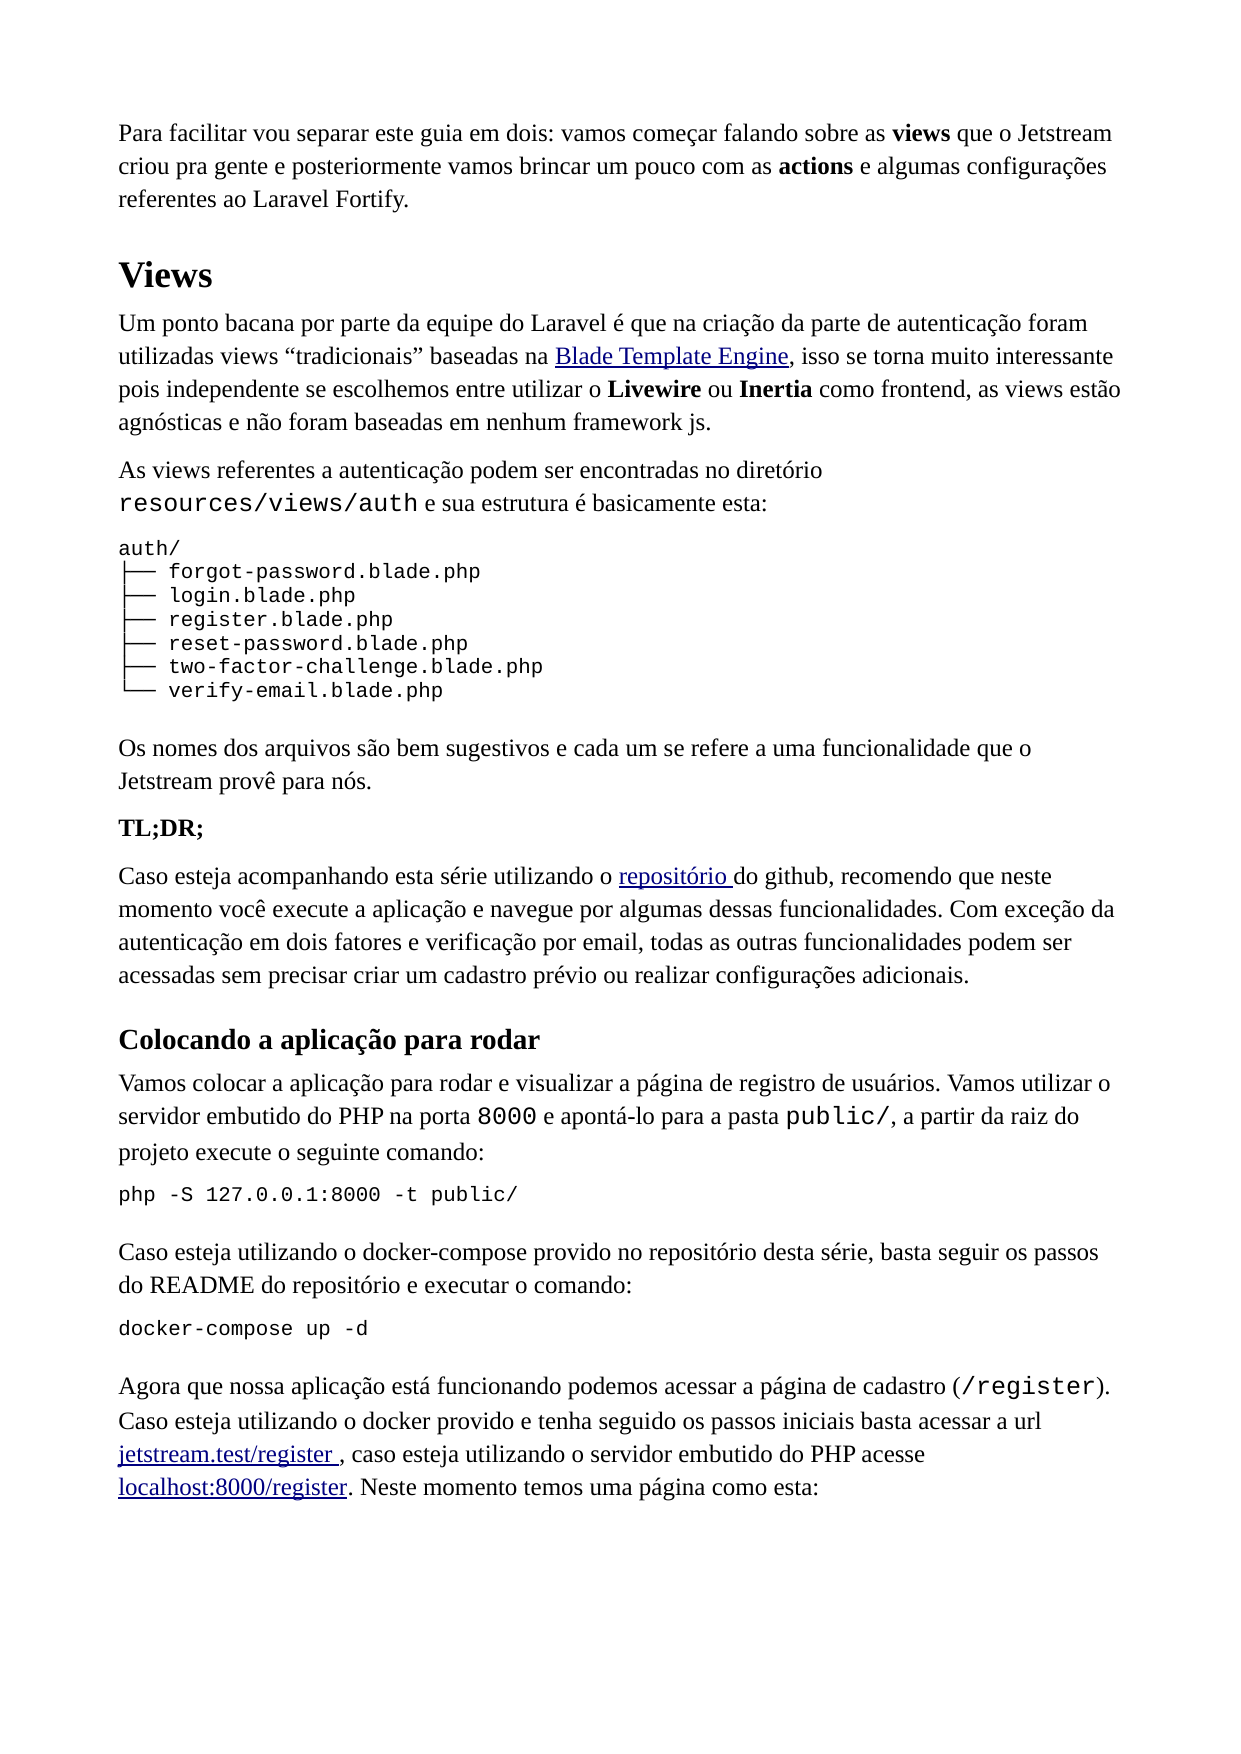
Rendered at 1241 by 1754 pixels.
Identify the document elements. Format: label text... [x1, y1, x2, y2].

text ├── login.blade.php [118, 585, 1122, 609]
text docker-compose up -d [118, 1318, 1122, 1342]
text ├── reset-password.blade.php [118, 632, 1122, 656]
text TL;DR; [118, 813, 1122, 842]
text ├── two-factor-challenge.blade.php [118, 656, 1122, 680]
text Para facilitar vou separar este guia em dois: vamos começar falando sobre as views que o Jetstream criou pra gente e posteriormente vamos brincar um pouco com as actions e algumas configurações referentes ao Laravel Fortify. [118, 118, 1122, 213]
text Um ponto bacana por parte da equipe do Laravel é que na criação da parte de autenticação foram utilizadas views “tradicionais” baseadas na Blade Template Engine, isso se torna muito interessante pois independente se escolhemos entre utilizar o Livewire ou Inertia como frontend, as views estão agnósticas e não foram baseadas em nenhum framework js. [118, 308, 1122, 436]
text Caso esteja acompanhando esta série utilizando o repositório do github, recomendo que neste momento você execute a aplicação e navegue por algumas dessas funcionalidades. Com exceção da autenticação em dois fatores e verificação por email, todas as outras funcionalidades podem ser acessadas sem precisar criar um cadastro prévio ou realizar configurações adicionais. [118, 861, 1122, 989]
subtitle Views [118, 253, 1122, 296]
text auth/ [118, 538, 1122, 562]
text php -S 127.0.0.1:8000 -t public/ [118, 1184, 1122, 1208]
text Agora que nossa aplicação está funcionando podemos acessar a página de cadastro (/register). Caso esteja utilizando o docker provido e tenha seguido os passos iniciais basta acessar a url jetstream.test/register , caso esteja utilizando o servidor embutido do PHP acesse localhost:8000/register. Neste momento temos uma página como esta: [118, 1371, 1122, 1501]
text ├── forgot-password.blade.php [118, 562, 1122, 585]
text └── verify-email.blade.php [118, 680, 1122, 703]
text Os nomes dos arquivos são bem sugestivos e cada um se refere a uma funcionalidade que o Jetstream provê para nós. [118, 733, 1122, 795]
text As views referentes a autenticação podem ser encontradas no diretório resources/views/auth e sua estrutura é basicamente esta: [118, 455, 1122, 519]
subtitle Colocando a aplicação para rodar [118, 1022, 1122, 1056]
text Vamos colocar a aplicação para rodar e visualizar a página de registro de usuários. Vamos utilizar o servidor embutido do PHP na porta 8000 e apontá-lo para a pasta public/, a partir da raiz do projeto execute o seguinte comando: [118, 1068, 1122, 1165]
text Caso esteja utilizando o docker-compose provido no repositório desta série, basta seguir os passos do README do repositório e executar o comando: [118, 1237, 1122, 1299]
text ├── register.blade.php [125, 609, 1122, 632]
